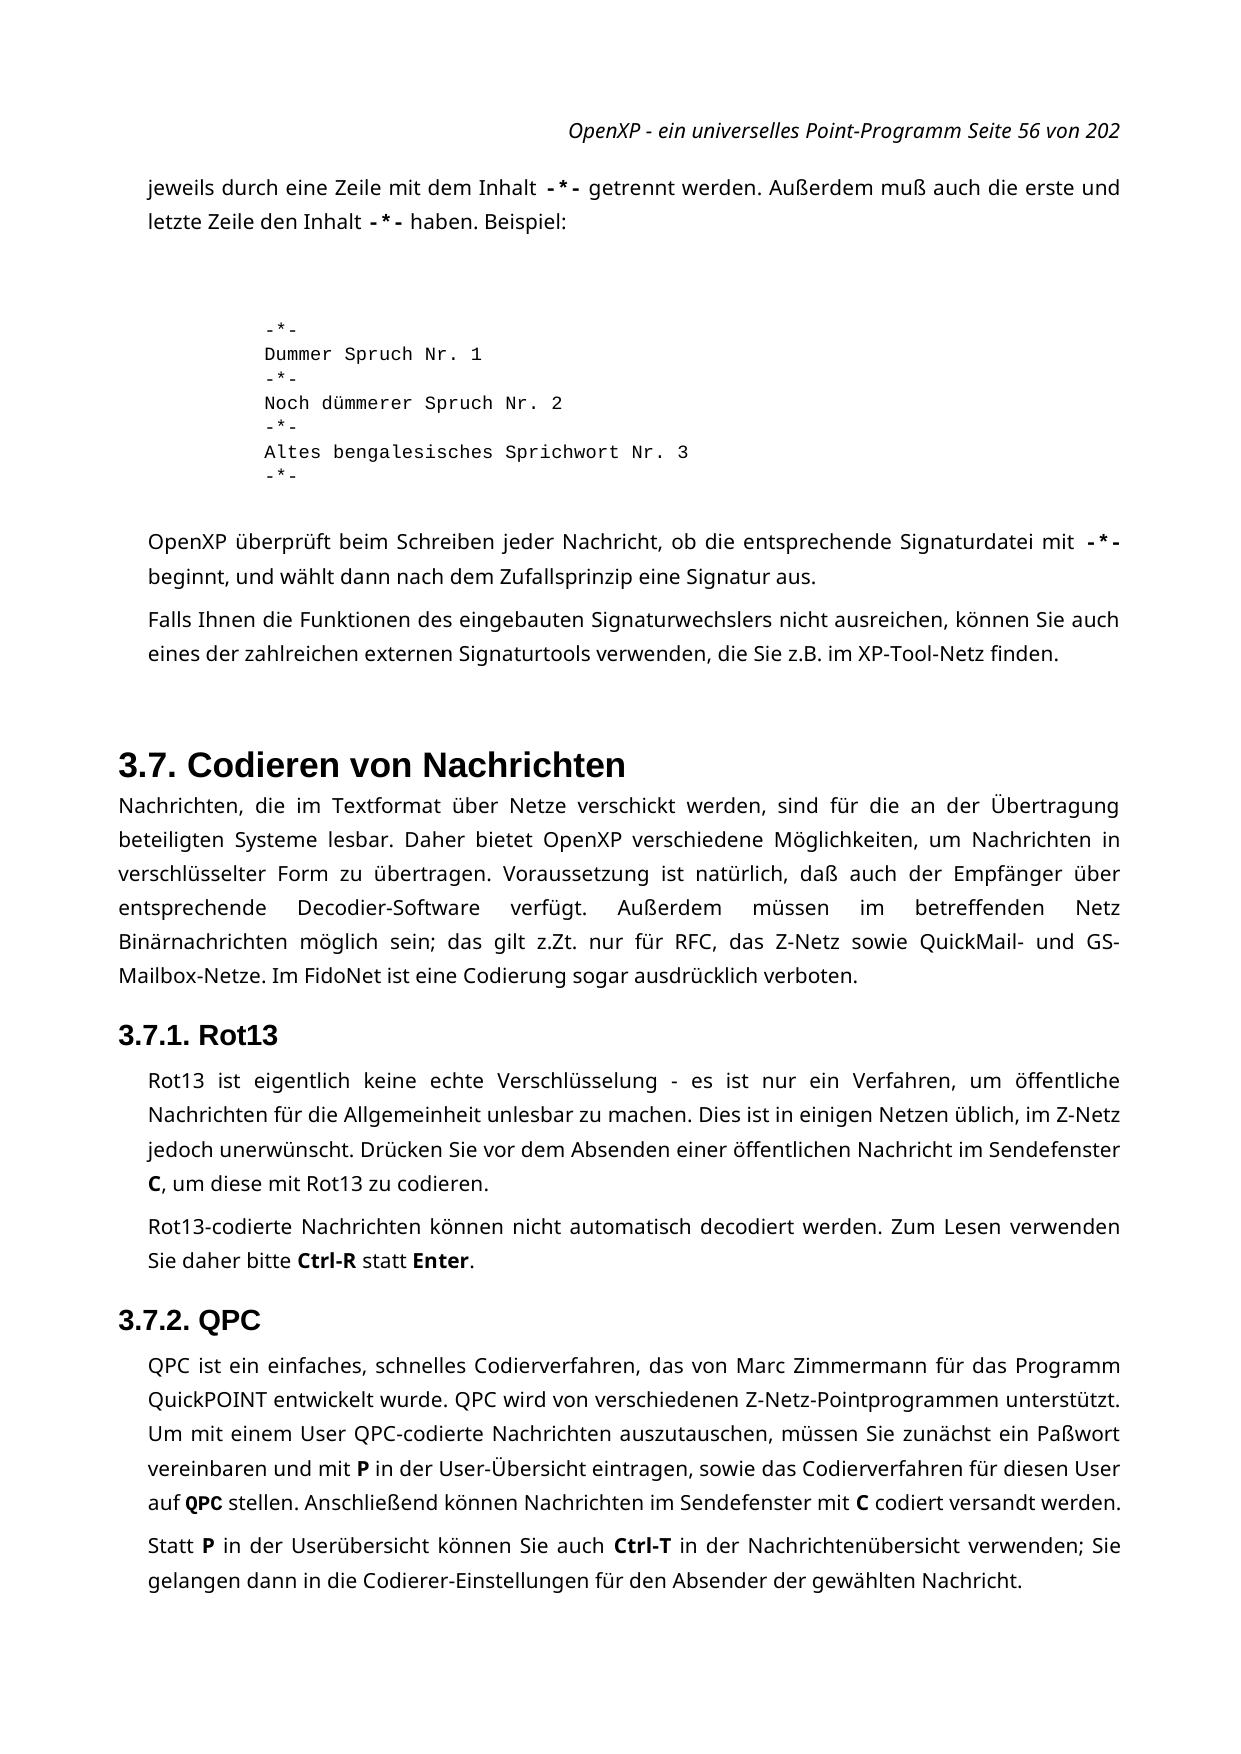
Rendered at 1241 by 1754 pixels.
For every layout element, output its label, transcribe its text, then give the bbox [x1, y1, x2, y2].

text -*- [218, 317, 1122, 342]
text QPC ist ein einfaches, schnelles Codierverfahren, das von Marc Zimmermann für das Programm QuickPOINT entwickelt wurde. QPC wird von verschiedenen Z-Netz-Pointprogrammen unterstützt. Um mit einem User QPC-codierte Nachrichten auszutauschen, müssen Sie zunächst ein Paßwort vereinbaren und mit P in der User-Übersicht eintragen, sowie das Codierverfahren für diesen User auf QPC stellen. Anschließend können Nachrichten im Sendefenster mit C codiert versandt werden. [148, 1351, 1122, 1517]
text Statt P in der Userübersicht können Sie auch Ctrl-T in der Nachrichtenübersicht verwenden; Sie gelangen dann in die Codierer-Einstellungen für den Absender der gewählten Nachricht. [148, 1531, 1122, 1594]
text Nachrichten, die im Textformat über Netze verschickt werden, sind für die an der Übertragung beteiligten Systeme lesbar. Daher bietet OpenXP verschiedene Möglichkeiten, um Nachrichten in verschlüsselter Form zu übertragen. Voraussetzung ist natürlich, daß auch der Empfänger über entsprechende Decodier-Software verfügt. Außerdem müssen im betreffenden Netz Binärnachrichten möglich sein; das gilt z.Zt. nur für RFC, das Z-Netz sowie QuickMail- und GS-Mailbox-Netze. Im FidoNet ist eine Codierung sogar ausdrücklich verboten. [118, 791, 1122, 990]
text Noch dümmerer Spruch Nr. 2 [218, 391, 1122, 415]
subtitle 3.7.1. Rot13 [118, 1012, 1122, 1051]
text jeweils durch eine Zeile mit dem Inhalt -*- getrennt werden. Außerdem muß auch die erste und letzte Zeile den Inhalt -*- haben. Beispiel: [148, 173, 1122, 236]
subtitle 3.7.2. QPC [118, 1297, 1122, 1336]
text Rot13-codierte Nachrichten können nicht automatisch decodiert werden. Zum Lesen verwenden Sie daher bitte Ctrl-R statt Enter. [148, 1212, 1122, 1275]
text -*- [218, 464, 1122, 488]
text Altes bengalesisches Sprichwort Nr. 3 [218, 439, 1122, 464]
text Falls Ihnen die Funktionen des eingebauten Signaturwechslers nicht ausreichen, können Sie auch eines der zahlreichen externen Signaturtools verwenden, die Sie z.B. im XP-Tool-Netz finden. [148, 605, 1122, 668]
text Dummer Spruch Nr. 1 [218, 342, 1122, 366]
text Rot13 ist eigentlich keine echte Verschlüsselung - es ist nur ein Verfahren, um öffentliche Nachrichten für die Allgemeinheit unlesbar zu machen. Dies ist in einigen Netzen üblich, im Z-Netz jedoch unerwünscht. Drücken Sie vor dem Absenden einer öffentlichen Nachricht im Sendefenster C, um diese mit Rot13 zu codieren. [148, 1066, 1122, 1197]
text -*- [218, 366, 1122, 391]
subtitle 3.7. Codieren von Nachrichten [118, 738, 1122, 785]
text OpenXP überprüft beim Schreiben jeder Nachricht, ob die entsprechende Signaturdatei mit -*- beginnt, und wählt dann nach dem Zufallsprinzip eine Signatur aus. [148, 527, 1122, 590]
text -*- [218, 415, 1122, 439]
